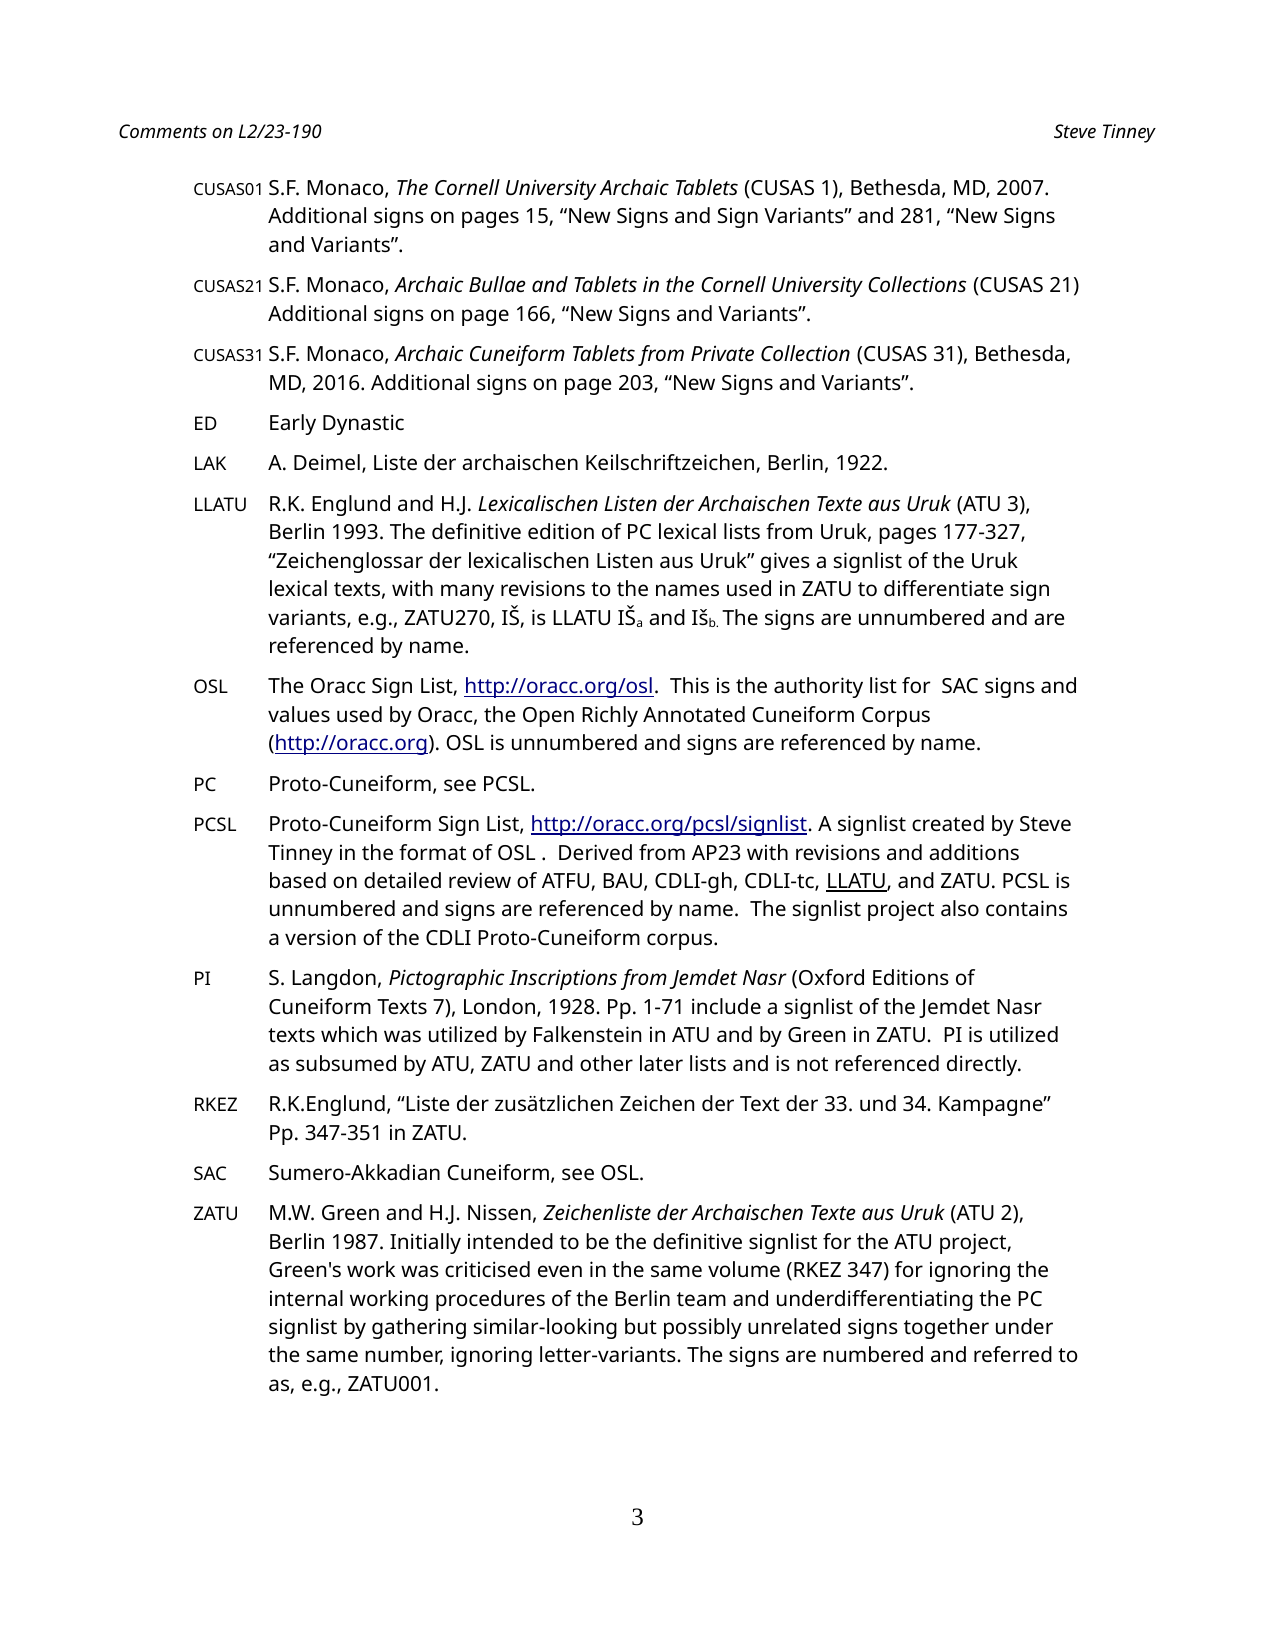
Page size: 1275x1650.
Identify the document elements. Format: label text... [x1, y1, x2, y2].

text ZATU M.W. Green and H.J. Nissen, Zeichenliste der Archaischen Texte aus Uruk (ATU 2), Berlin 1987. Initially intended to be the definitive signlist for the ATU project, Green's work was criticised even in the same volume (RKEZ 347) for ignoring the internal working procedures of the Berlin team and underdifferentiating the PC signlist by gathering similar-looking but possibly unrelated signs together under the same number, ignoring letter-variants. The signs are numbered and referred to as, e.g., ZATU001. [193, 1198, 1082, 1397]
text ED Early Dynastic [193, 408, 1082, 437]
text LAK A. Deimel, Liste der archaischen Keilschriftzeichen, Berlin, 1922. [193, 448, 1082, 477]
text RKEZ R.K.Englund, “Liste der zusätzlichen Zeichen der Text der 33. und 34. Kampagne” Pp. 347-351 in ZATU. [193, 1089, 1082, 1146]
text PC Proto-Cuneiform, see PCSL. [193, 769, 1082, 797]
text PCSL Proto-Cuneiform Sign List, http://oracc.org/pcsl/signlist. A signlist created by Steve Tinney in the format of OSL . Derived from AP23 with revisions and additions based on detailed review of ATFU, BAU, CDLI-gh, CDLI-tc, LLATU, and ZATU. PCSL is unnumbered and signs are referenced by name. The signlist project also contains a version of the CDLI Proto-Cuneiform corpus. [193, 809, 1082, 951]
text SAC Sumero-Akkadian Cuneiform, see OSL. [193, 1158, 1082, 1186]
text CUSAS21 S.F. Monaco, Archaic Bullae and Tablets in the Cornell University Collections (CUSAS 21) Additional signs on page 166, “New Signs and Variants”. [193, 270, 1082, 327]
text OSL The Oracc Sign List, http://oracc.org/osl. This is the authority list for SAC signs and values used by Oracc, the Open Richly Annotated Cuneiform Corpus (http://oracc.org). OSL is unnumbered and signs are referenced by name. [193, 672, 1082, 757]
text PI S. Langdon, Pictographic Inscriptions from Jemdet Nasr (Oxford Editions of Cuneiform Texts 7), London, 1928. Pp. 1-71 include a signlist of the Jemdet Nasr texts which was utilized by Falkenstein in ATU and by Green in ZATU. PI is utilized as subsumed by ATU, ZATU and other later lists and is not referenced directly. [193, 963, 1082, 1077]
text LLATU R.K. Englund and H.J. Lexicalischen Listen der Archaischen Texte aus Uruk (ATU 3), Berlin 1993. The definitive edition of PC lexical lists from Uruk, pages 177-327, “Zeichenglossar der lexicalischen Listen aus Uruk” gives a signlist of the Uruk lexical texts, with many revisions to the names used in ZATU to differentiate sign variants, e.g., ZATU270, IŠ, is LLATU IŠa and Išb. The signs are unnumbered and are referenced by name. [193, 489, 1082, 659]
text CUSAS01 S.F. Monaco, The Cornell University Archaic Tablets (CUSAS 1), Bethesda, MD, 2007. Additional signs on pages 15, “New Signs and Sign Variants” and 281, “New Signs and Variants”. [193, 173, 1082, 258]
text CUSAS31 S.F. Monaco, Archaic Cuneiform Tablets from Private Collection (CUSAS 31), Bethesda, MD, 2016. Additional signs on page 203, “New Signs and Variants”. [193, 339, 1082, 396]
